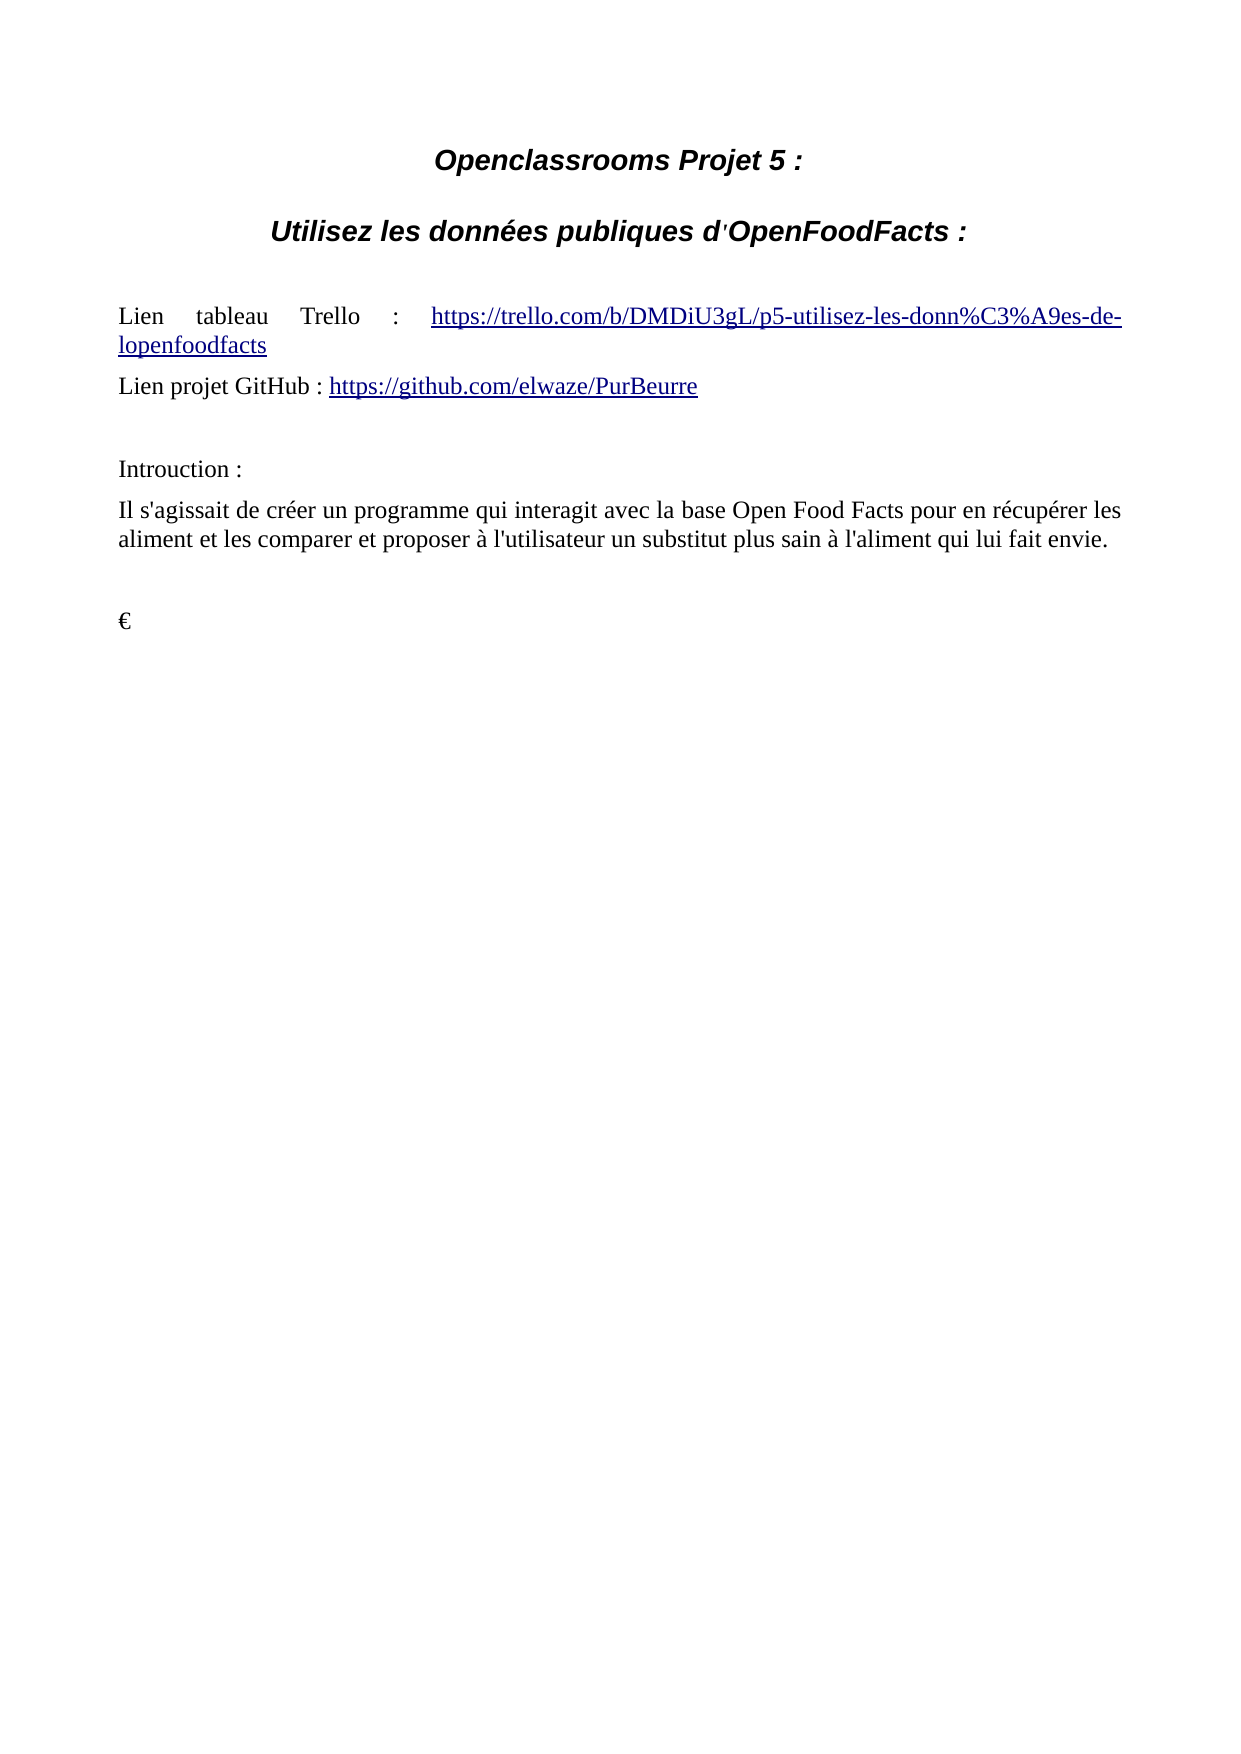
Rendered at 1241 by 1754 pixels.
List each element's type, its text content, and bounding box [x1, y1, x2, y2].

text Introuction : [118, 454, 1122, 483]
text Lien projet GitHub : https://github.com/elwaze/PurBeurre [118, 371, 1122, 400]
text Il s'agissait de créer un programme qui interagit avec la base Open Food Facts pour en récupérer les aliment et les comparer et proposer à l'utilisateur un substitut plus sain à l'aliment qui lui fait envie. [118, 495, 1122, 553]
text € [118, 606, 1122, 635]
text Lien tableau Trello : https://trello.com/b/DMDiU3gL/p5-utilisez-les-donn%C3%A9es-de-lopenfoodfacts [118, 301, 1122, 359]
subtitle Openclassrooms Projet 5 : [118, 143, 1122, 177]
subtitle Utilisez les données publiques d'OpenFoodFacts : [118, 214, 1122, 248]
